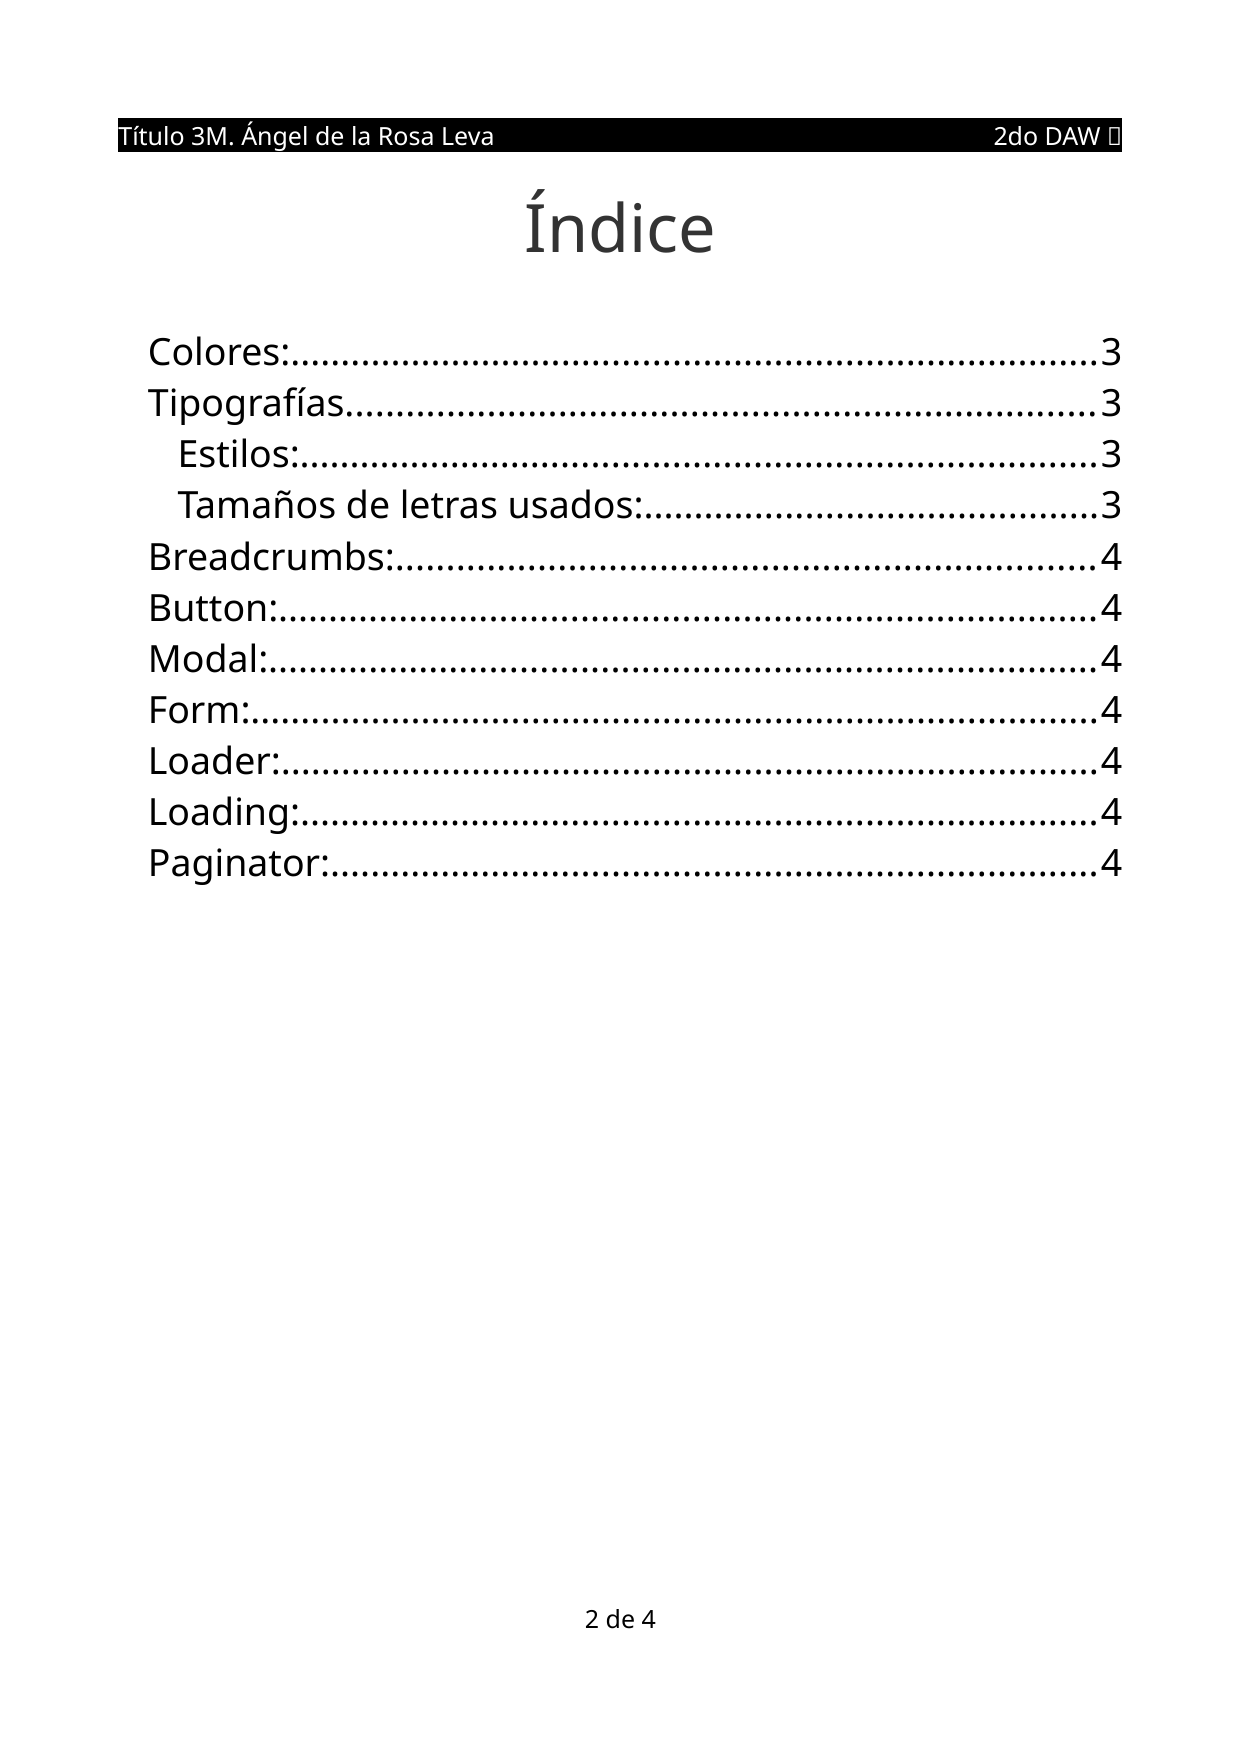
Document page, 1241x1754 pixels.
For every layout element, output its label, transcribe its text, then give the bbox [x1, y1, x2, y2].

text Tamaños de letras usados: 3 [177, 479, 1122, 530]
text Button: 4 [148, 581, 1122, 632]
text Paginator: 4 [148, 836, 1122, 887]
text Estilos: 3 [177, 428, 1122, 479]
text Loading: 4 [148, 785, 1122, 836]
text Loader: 4 [148, 734, 1122, 785]
text Breadcrumbs: 4 [148, 530, 1122, 581]
text Form: 4 [148, 683, 1122, 734]
text Colores: 3 [148, 326, 1122, 377]
text Índice [118, 182, 1122, 272]
text Tipografías 3 [148, 377, 1122, 428]
text Modal: 4 [148, 632, 1122, 683]
